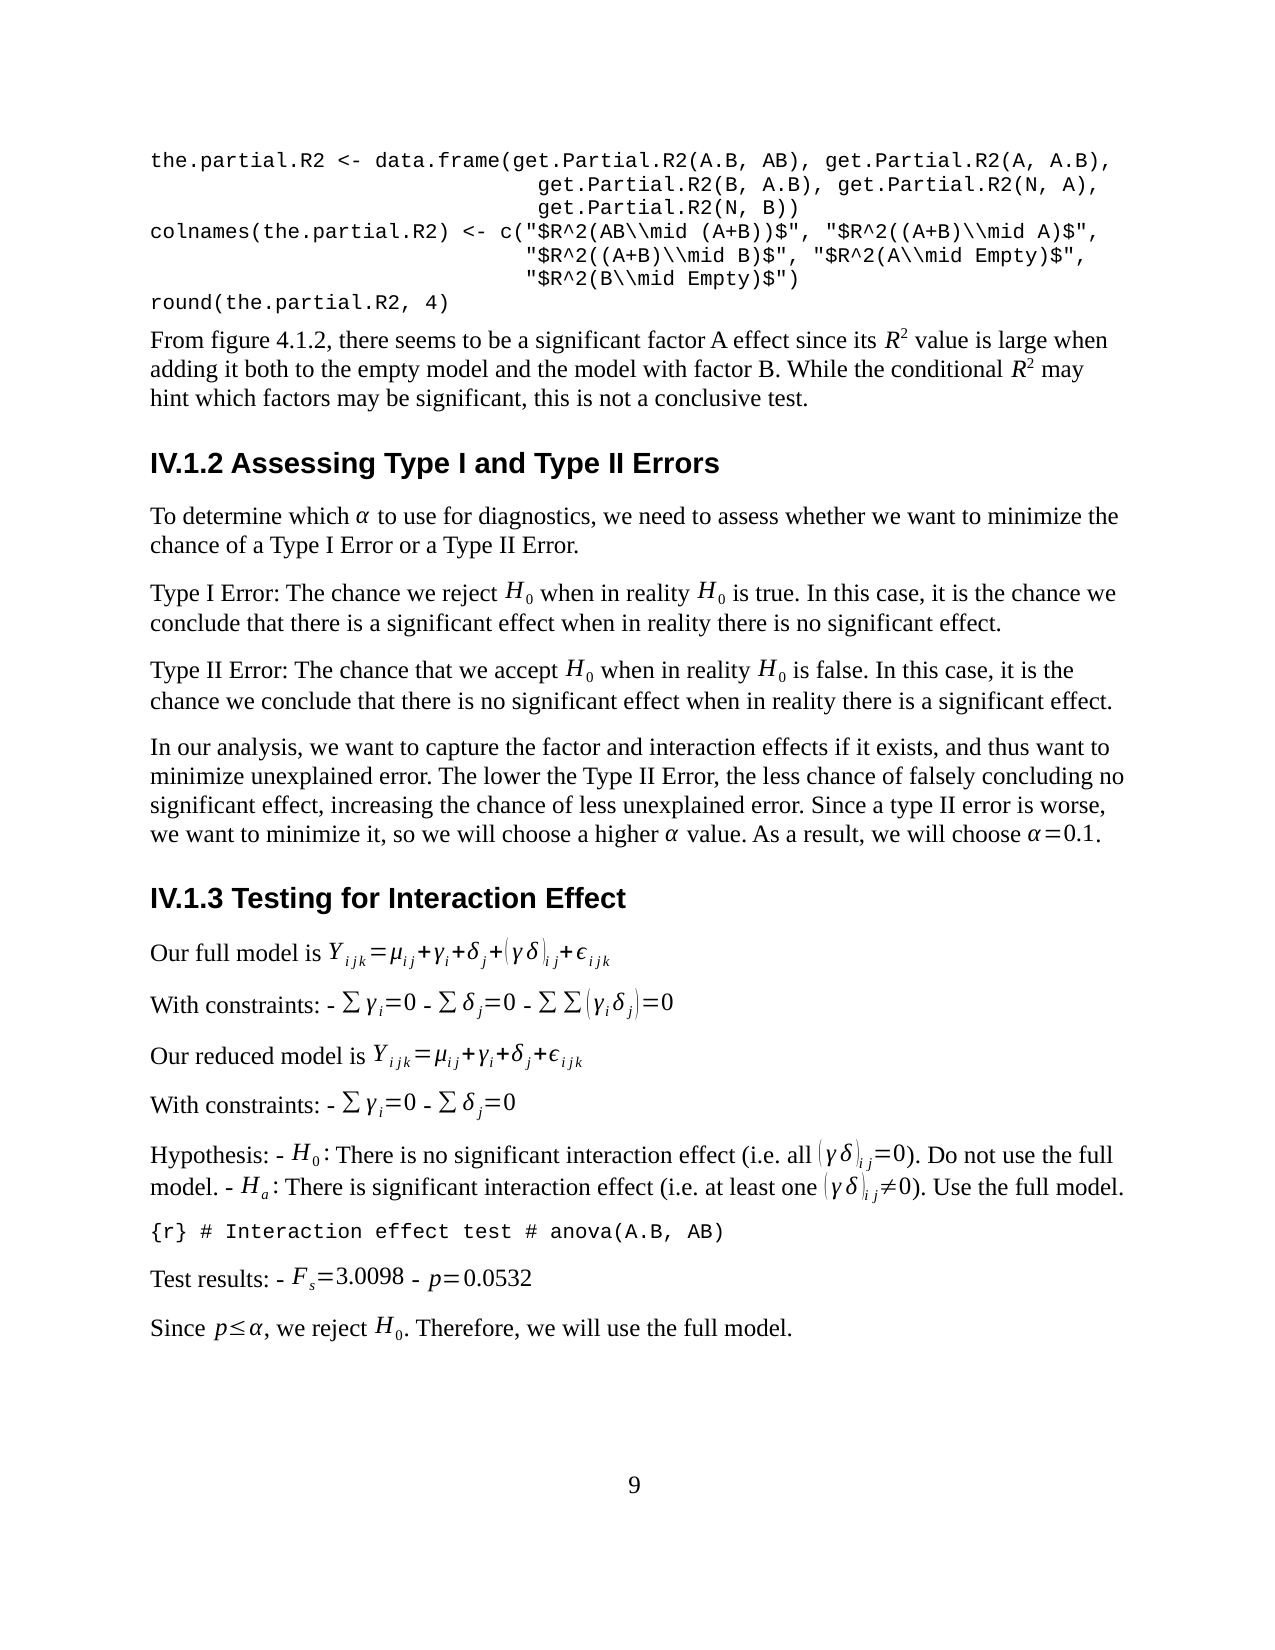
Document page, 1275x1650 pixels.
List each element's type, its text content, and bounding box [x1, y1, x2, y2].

text colnames(the.partial.R2) <- c("$R^2(AB\\mid (A+B))$", "$R^2((A+B)\\mid A)$", [150, 221, 1125, 244]
text get.Partial.R2(B, A.B), get.Partial.R2(N, A), [150, 174, 1125, 197]
text With constraints: - - [150, 1089, 1125, 1120]
text the.partial.R2 <- data.frame(get.Partial.R2(A.B, AB), get.Partial.R2(A, A.B), [150, 150, 1125, 174]
subtitle IV.1.3 Testing for Interaction Effect [150, 881, 1125, 915]
text round(the.partial.R2, 4) [150, 292, 1125, 316]
text "$R^2((A+B)\\mid B)$", "$R^2(A\\mid Empty)$", [150, 244, 1125, 268]
text Our reduced model is [150, 1040, 1125, 1071]
text To determine which to use for diagnostics, we need to assess whether we want to minimize the chance of a Type I Error or a Type II Error. [150, 501, 1125, 558]
text In our analysis, we want to capture the factor and interaction effects if it exists, and thus want to minimize unexplained error. The lower the Type II Error, the less chance of falsely concluding no significant effect, increasing the chance of less unexplained error. Since a type II error is worse, we want to minimize it, so we will choose a higher value. As a result, we will choose . [150, 732, 1125, 847]
text With constraints: - - - [150, 987, 1125, 1022]
text {r} # Interaction effect test # anova(A.B, AB) [150, 1221, 1125, 1245]
text From figure 4.1.2, there seems to be a significant factor A effect since its value is large when adding it both to the empty model and the model with factor B. While the conditional may hint which factors may be significant, this is not a conclusive test. [150, 324, 1125, 412]
text Type II Error: The chance that we accept when in reality is false. In this case, it is the chance we conclude that there is no significant effect when in reality there is a significant effect. [150, 654, 1125, 714]
text get.Partial.R2(N, B)) [150, 197, 1125, 221]
text "$R^2(B\\mid Empty)$") [150, 268, 1125, 292]
text Our full model is [150, 936, 1125, 969]
text Hypothesis: - There is no significant interaction effect (i.e. all ). Do not use the full model. - There is significant interaction effect (i.e. at least one ). Use the full model. [150, 1138, 1125, 1203]
text Type I Error: The chance we reject when in reality is true. In this case, it is the chance we conclude that there is a significant effect when in reality there is no significant effect. [150, 576, 1125, 636]
text Since , we reject . Therefore, we will use the full model. [150, 1312, 1125, 1343]
text Test results: - - [150, 1263, 1125, 1294]
subtitle IV.1.2 Assessing Type I and Type II Errors [150, 446, 1125, 479]
